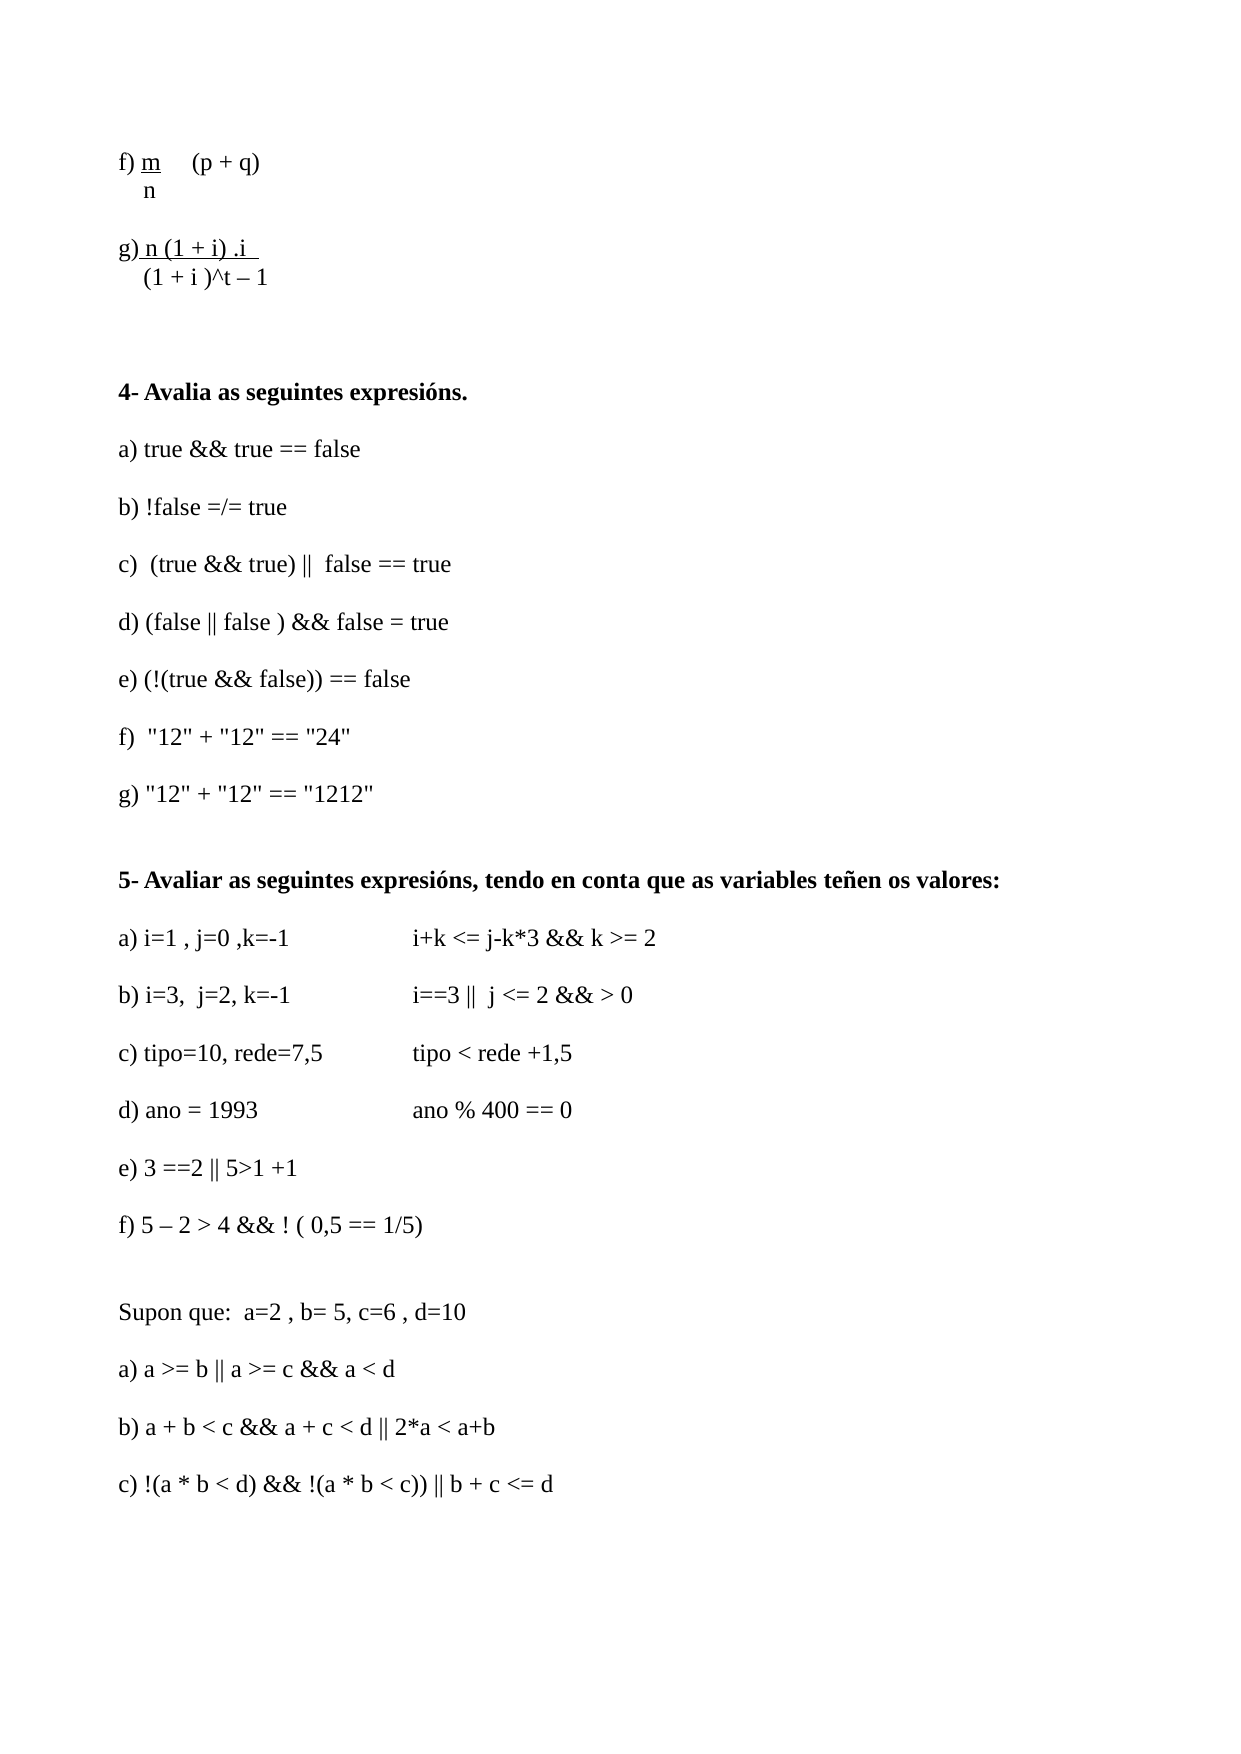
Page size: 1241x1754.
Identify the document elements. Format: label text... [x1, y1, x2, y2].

text c) !(a * b < d) && !(a * b < c)) || b + c <= d [118, 1469, 1122, 1498]
text c) (true && true) || false == true [118, 549, 1122, 578]
text b) a + b < c && a + c < d || 2*a < a+b [118, 1412, 1122, 1441]
text g) n (1 + i) .i [118, 233, 1122, 262]
text a) i=1 , j=0 ,k=-1 i+k <= j-k*3 && k >= 2 [118, 923, 1122, 952]
text 4- Avalia as seguintes expresións. [118, 377, 1122, 406]
text g) "12" + "12" == "1212" [118, 779, 1122, 808]
text d) (false || false ) && false = true [118, 607, 1122, 636]
text e) (!(true && false)) == false [118, 664, 1122, 693]
text e) 3 ==2 || 5>1 +1 [118, 1153, 1122, 1182]
text a) true && true == false [118, 434, 1122, 463]
text 5- Avaliar as seguintes expresións, tendo en conta que as variables teñen os valores: [118, 866, 1122, 894]
text b) i=3, j=2, k=-1 i==3 || j <= 2 && > 0 [118, 981, 1122, 1009]
text d) ano = 1993 ano % 400 == 0 [118, 1096, 1122, 1124]
text f) 5 – 2 > 4 && ! ( 0,5 == 1/5) [118, 1211, 1122, 1239]
text c) tipo=10, rede=7,5 tipo < rede +1,5 [118, 1038, 1122, 1067]
text n [118, 176, 1122, 204]
text b) !false =/= true [118, 492, 1122, 521]
text Supon que: a=2 , b= 5, c=6 , d=10 [118, 1297, 1122, 1326]
text (1 + i )^t – 1 [118, 262, 1122, 291]
text f) m (p + q) [118, 147, 1122, 176]
text a) a >= b || a >= c && a < d [118, 1354, 1122, 1383]
text f) "12" + "12" == "24" [118, 722, 1122, 751]
